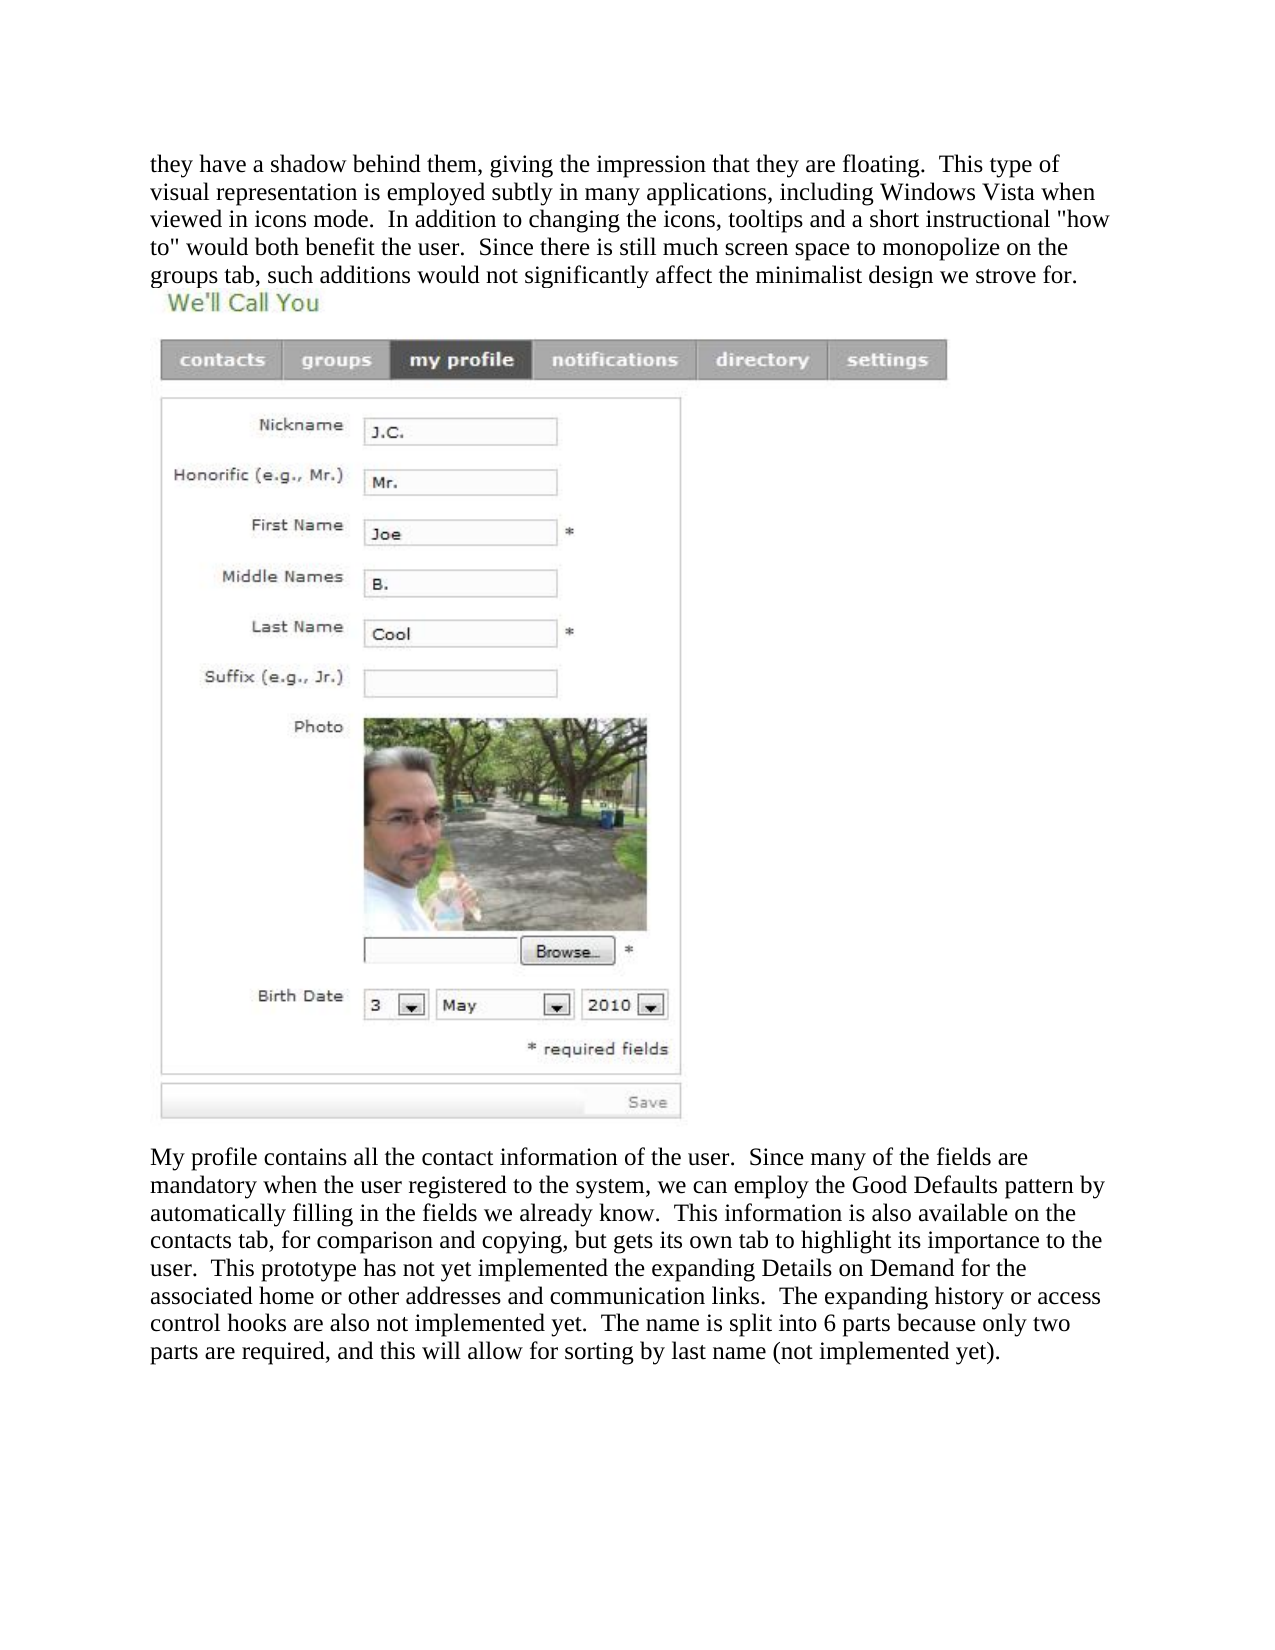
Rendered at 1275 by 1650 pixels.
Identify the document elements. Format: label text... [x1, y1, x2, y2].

text My profile contains all the contact information of the user. Since many of the fields are mandatory when the user registered to the system, we can employ the Good Defaults pattern by automatically filling in the fields we already know. This information is also available on the contacts tab, for comparison and copying, but gets its own tab to highlight its importance to the user. This prototype has not yet implemented the expanding Details on Demand for the associated home or other addresses and communication links. The expanding history or access control hooks are also not implemented yet. The name is split into 6 parts because only two parts are required, and this will allow for sorting by last name (not implemented yet). [150, 1143, 1125, 1365]
picture [150, 288, 963, 1144]
text they have a shadow behind them, giving the impression that they are floating. This type of visual representation is employed subtly in many applications, including Windows Vista when viewed in icons mode. In addition to changing the icons, tooltips and a short instructional "how to" would both benefit the user. Since there is still much screen space to monopolize on the groups tab, such additions would not significantly affect the minimalist design we strove for. [150, 150, 1125, 288]
